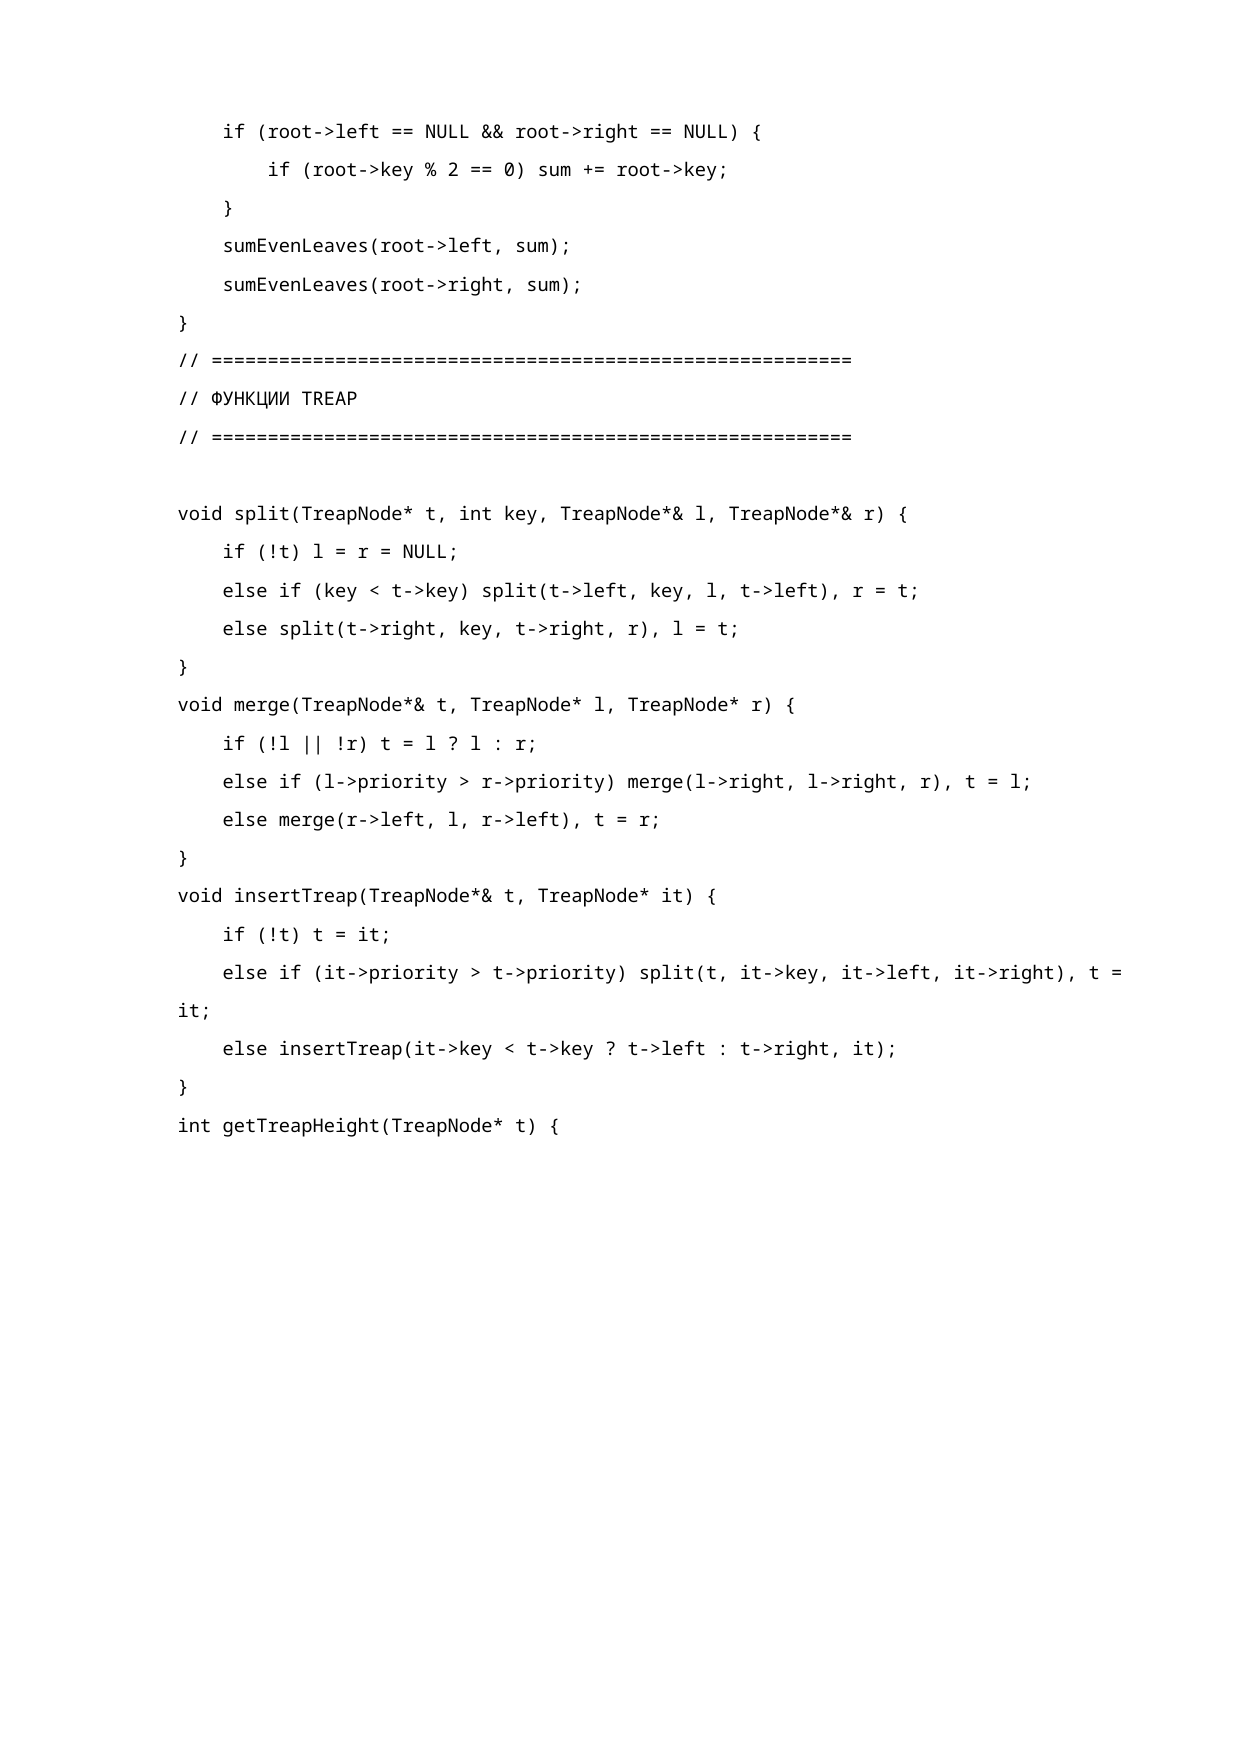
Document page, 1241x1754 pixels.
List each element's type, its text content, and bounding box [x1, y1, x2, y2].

subtitle else if (key < t->key) split(t->left, key, l, t->left), r = t; [177, 577, 1152, 602]
subtitle else merge(r->left, l, r->left), t = r; [177, 806, 1152, 832]
subtitle // ========================================================= [177, 347, 1152, 373]
subtitle void merge(TreapNode*& t, TreapNode* l, TreapNode* r) { [177, 692, 1152, 717]
subtitle else if (it->priority > t->priority) split(t, it->key, it->left, it->right), t = it; [177, 959, 1152, 1023]
subtitle // ФУНКЦИИ TREAP [177, 386, 1152, 411]
subtitle int getTreapHeight(TreapNode* t) { [177, 1112, 1152, 1138]
subtitle if (!l || !r) t = l ? l : r; [177, 730, 1152, 755]
subtitle // ========================================================= [177, 424, 1152, 449]
subtitle } [177, 309, 1152, 335]
subtitle void insertTreap(TreapNode*& t, TreapNode* it) { [177, 883, 1152, 908]
subtitle if (!t) l = r = NULL; [177, 539, 1152, 564]
subtitle void split(TreapNode* t, int key, TreapNode*& l, TreapNode*& r) { [177, 500, 1152, 526]
subtitle if (root->left == NULL && root->right == NULL) { [177, 118, 1152, 144]
subtitle else split(t->right, key, t->right, r), l = t; [177, 615, 1152, 641]
subtitle if (!t) t = it; [177, 921, 1152, 946]
subtitle } [177, 1074, 1152, 1099]
subtitle if (root->key % 2 == 0) sum += root->key; [177, 156, 1152, 182]
subtitle } [177, 653, 1152, 679]
subtitle else if (l->priority > r->priority) merge(l->right, l->right, r), t = l; [177, 768, 1152, 793]
subtitle sumEvenLeaves(root->right, sum); [177, 271, 1152, 297]
subtitle } [177, 194, 1152, 220]
subtitle else insertTreap(it->key < t->key ? t->left : t->right, it); [177, 1036, 1152, 1061]
subtitle } [177, 844, 1152, 870]
subtitle sumEvenLeaves(root->left, sum); [177, 233, 1152, 258]
